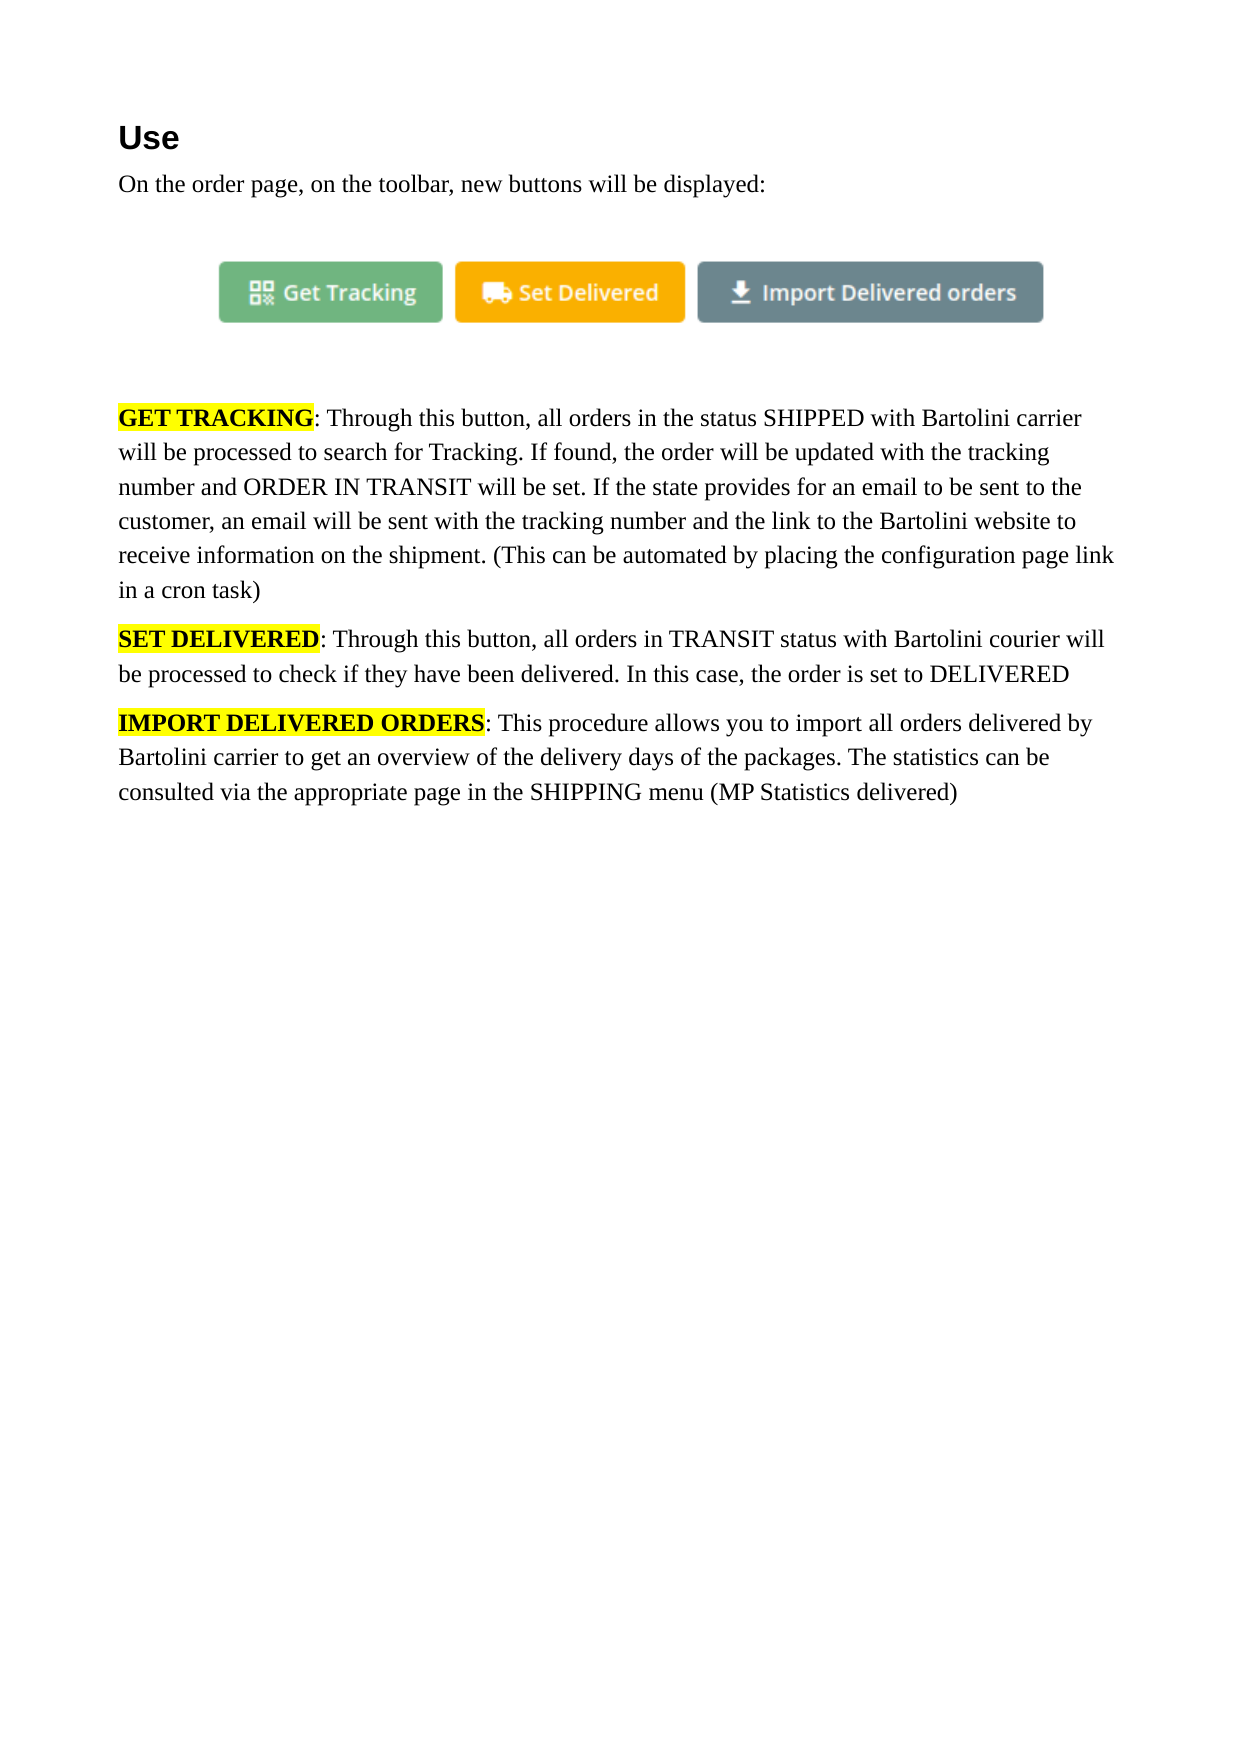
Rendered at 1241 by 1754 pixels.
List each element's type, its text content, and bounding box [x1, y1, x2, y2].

subtitle Use [118, 118, 1122, 157]
text SET DELIVERED: Through this button, all orders in TRANSIT status with Bartolini courier will be processed to check if they have been delivered. In this case, the order is set to DELIVERED [118, 624, 1122, 687]
text IMPORT DELIVERED ORDERS: This procedure allows you to import all orders delivered by Bartolini carrier to get an overview of the delivery days of the packages. The statistics can be consulted via the appropriate page in the SHIPPING menu (MP Statistics delivered) [118, 708, 1122, 805]
text GET TRACKING: Through this button, all orders in the status SHIPPED with Bartolini carrier will be processed to search for Tracking. If found, the order will be updated with the tracking number and ORDER IN TRANSIT will be set. If the state provides for an email to be sent to the customer, an email will be sent with the tracking number and the link to the Bartolini website to receive information on the shipment. (This can be automated by placing the configuration page link in a cron task) [118, 403, 1122, 604]
text On the order page, on the toolbar, new buttons will be displayed: [118, 169, 1122, 198]
picture [188, 218, 1053, 348]
